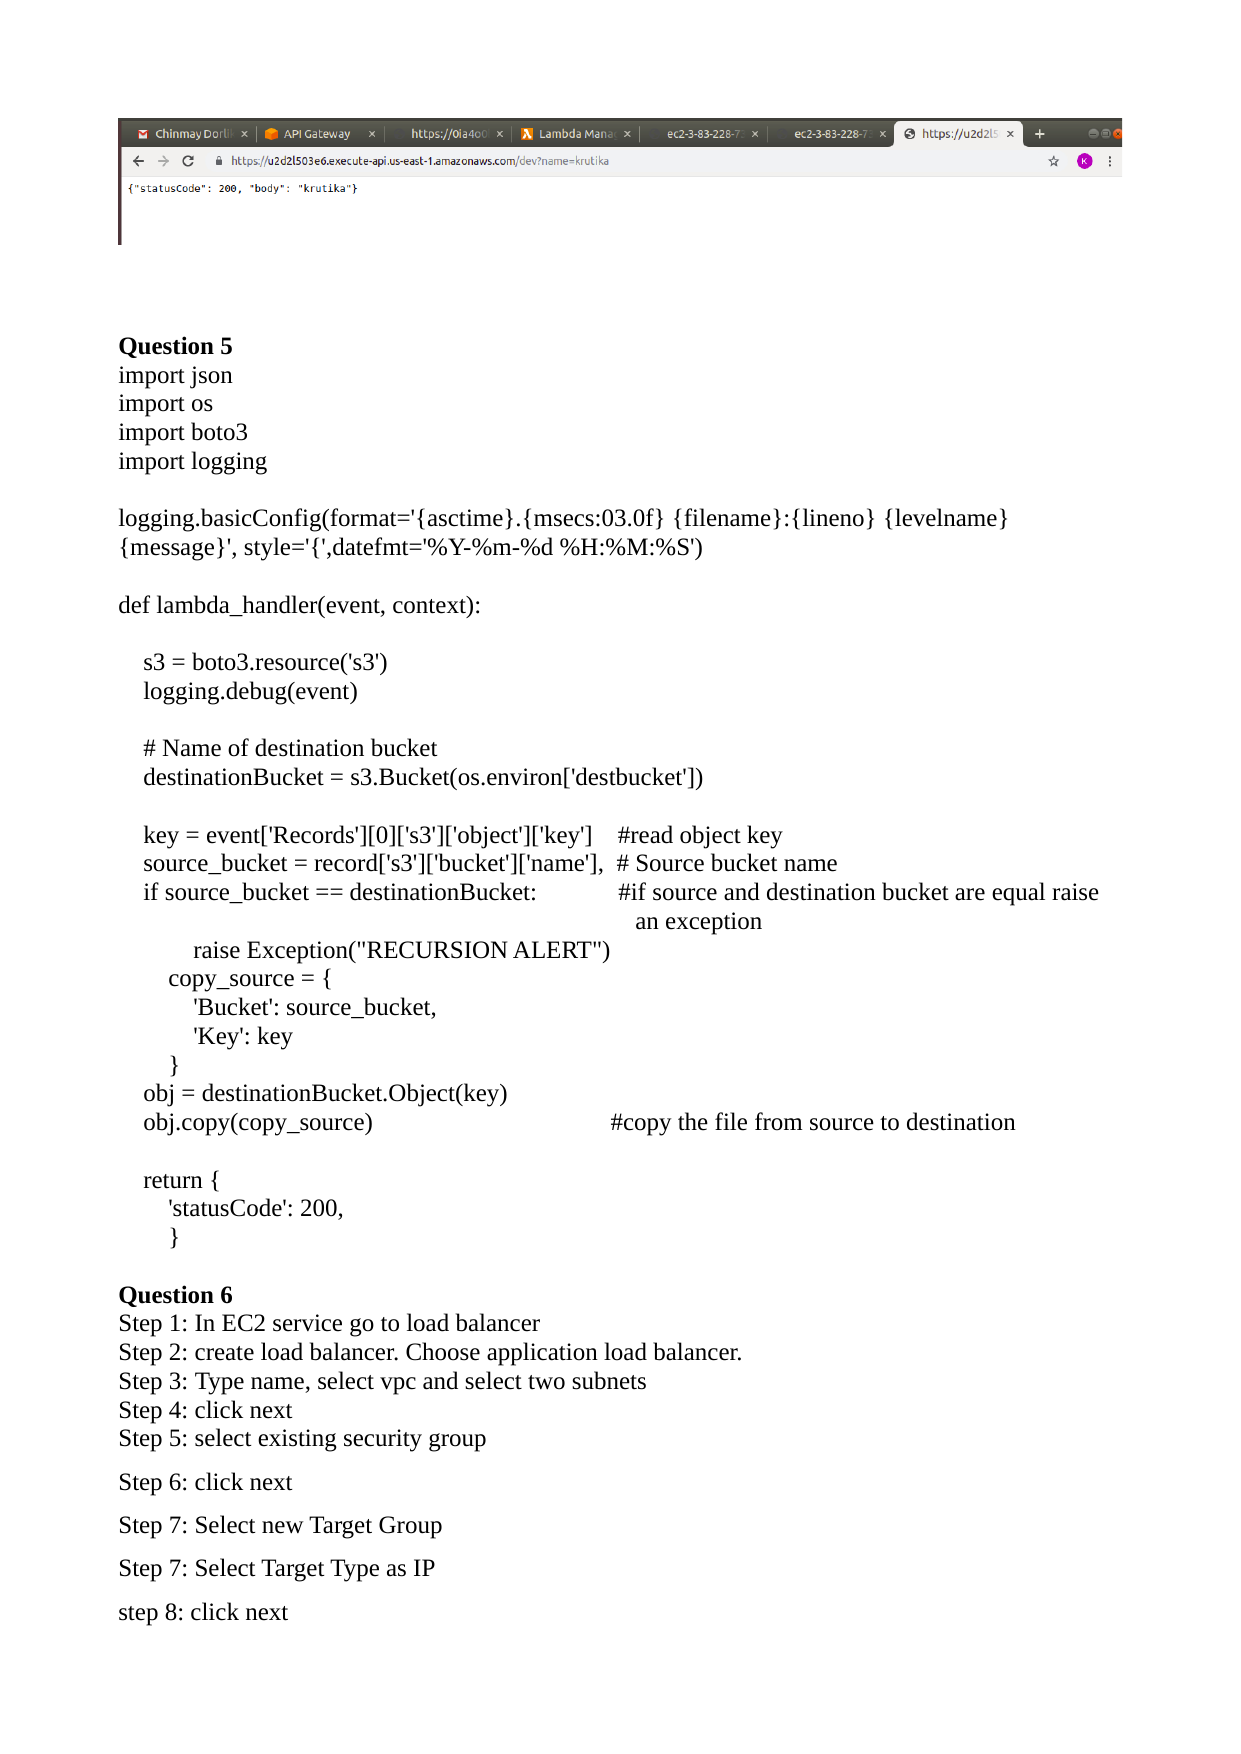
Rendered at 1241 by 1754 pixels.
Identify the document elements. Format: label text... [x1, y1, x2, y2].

text step 8: click next [118, 1597, 1122, 1626]
text raise Exception("RECURSION ALERT") [118, 935, 1122, 963]
text s3 = boto3.resource('s3') [118, 647, 1122, 676]
text } [118, 1050, 1122, 1078]
text Step 7: Select new Target Group [118, 1510, 1122, 1539]
text Question 6 [118, 1280, 1122, 1308]
text logging.debug(event) [118, 676, 1122, 705]
text Step 2: create load balancer. Choose application load balancer. [118, 1337, 1122, 1366]
text import json [118, 360, 1122, 388]
text source_bucket = record['s3']['bucket']['name'], # Source bucket name [118, 848, 1122, 877]
text 'Key': key [118, 1021, 1122, 1050]
text Step 7: Select Target Type as IP [118, 1553, 1122, 1582]
text } [118, 1222, 1122, 1251]
text key = event['Records'][0]['s3']['object']['key'] #read object key [118, 820, 1122, 848]
text Step 5: select existing security group [118, 1423, 1122, 1452]
text Step 3: Type name, select vpc and select two subnets [118, 1366, 1122, 1395]
text copy_source = { [118, 963, 1122, 992]
text obj = destinationBucket.Object(key) [118, 1078, 1122, 1107]
text # Name of destination bucket [118, 733, 1122, 762]
text if source_bucket == destinationBucket: #if source and destination bucket are equal raise an exception [118, 877, 1122, 935]
picture [118, 118, 1123, 245]
text Step 6: click next [118, 1467, 1122, 1496]
text def lambda_handler(event, context): [118, 590, 1122, 618]
text Question 5 [118, 331, 1122, 360]
text return { [118, 1165, 1122, 1193]
text import boto3 [118, 417, 1122, 446]
text 'statusCode': 200, [118, 1193, 1122, 1222]
text 'Bucket': source_bucket, [118, 992, 1122, 1021]
text import os [118, 388, 1122, 417]
text logging.basicConfig(format='{asctime}.{msecs:03.0f} {filename}:{lineno} {levelname} {message}', style='{',datefmt='%Y-%m-%d %H:%M:%S') [118, 503, 1122, 561]
text destinationBucket = s3.Bucket(os.environ['destbucket']) [118, 762, 1122, 791]
text import logging [118, 446, 1122, 475]
text Step 4: click next [118, 1395, 1122, 1423]
text obj.copy(copy_source) #copy the file from source to destination [118, 1107, 1122, 1136]
text Step 1: In EC2 service go to load balancer [118, 1308, 1122, 1337]
